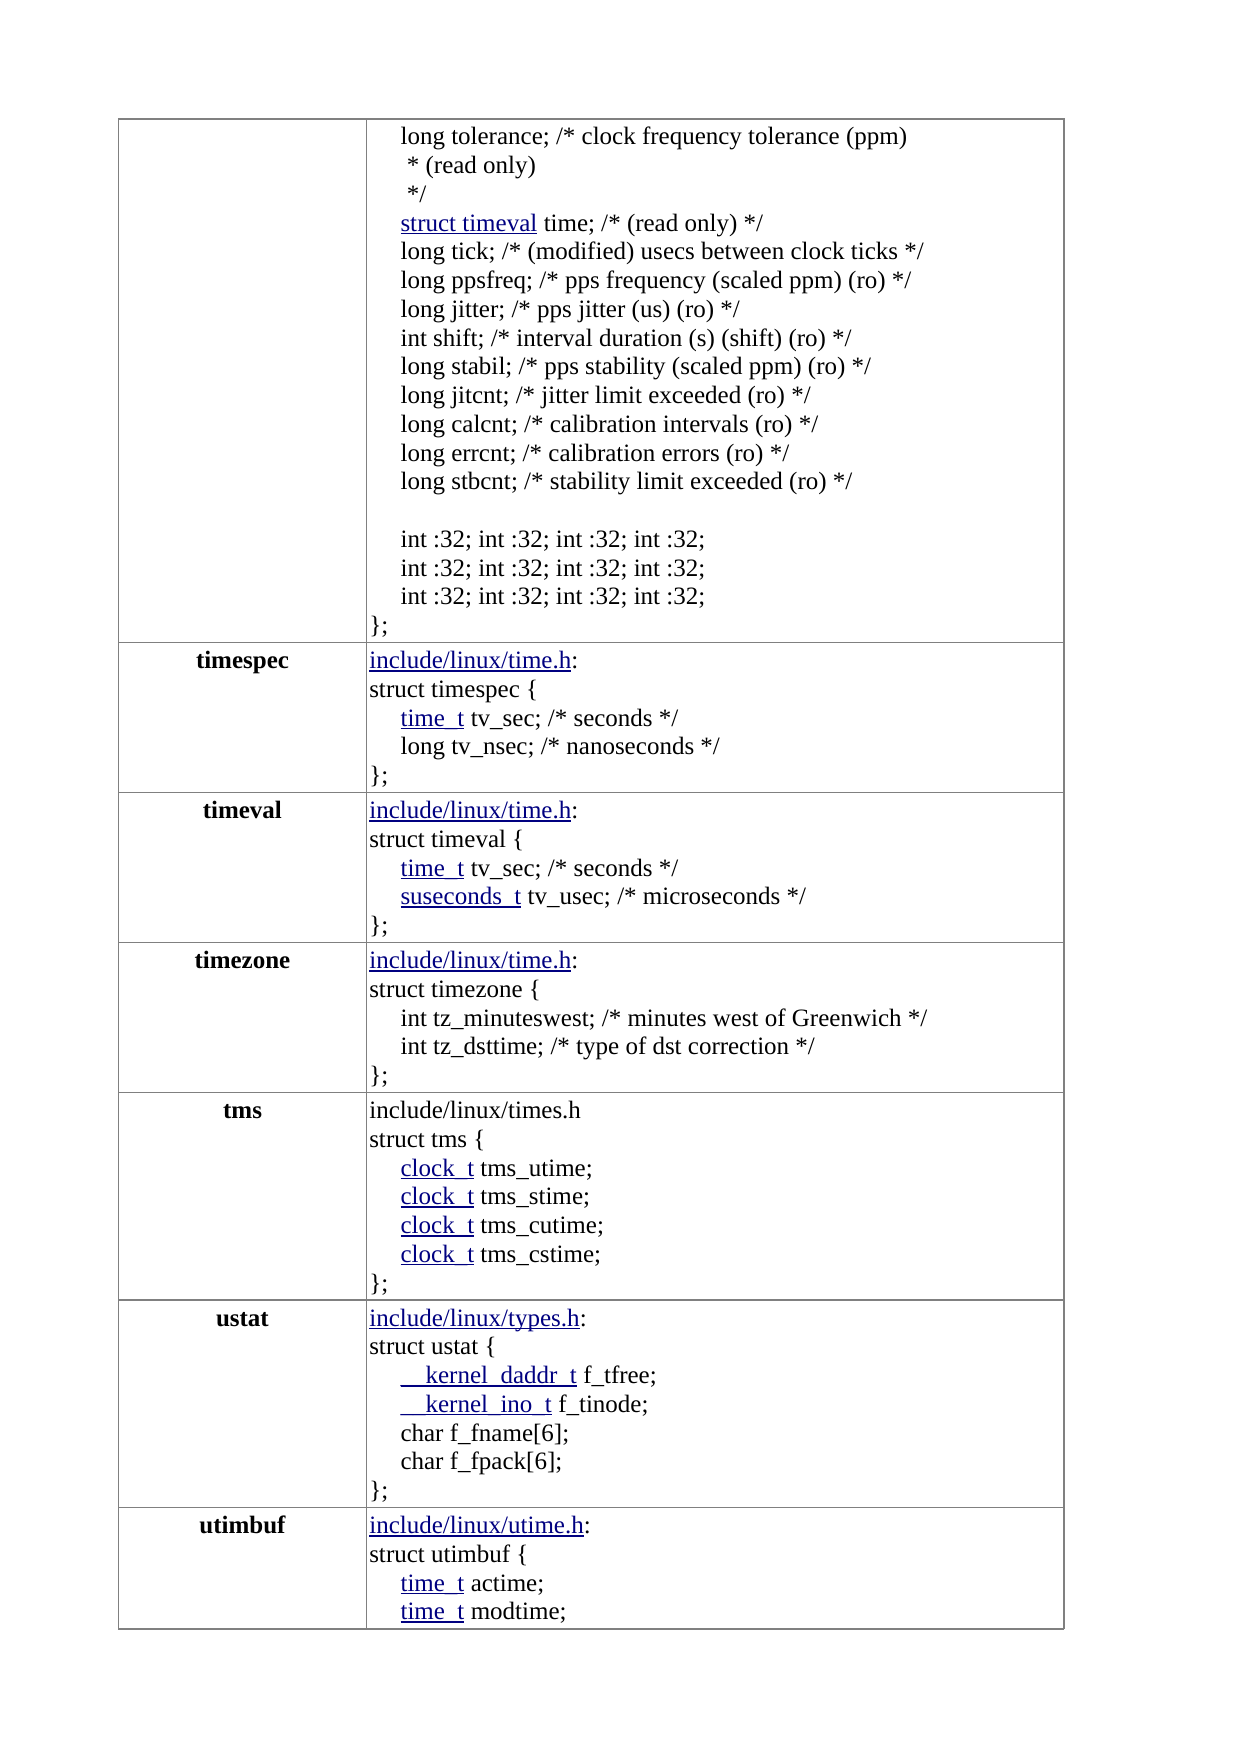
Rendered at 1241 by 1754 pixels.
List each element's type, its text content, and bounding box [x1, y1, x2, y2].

table_cell include/linux/times.h struct tms { clock_t tms_utime; clock_t tms_stime; clock_t tms_cutime; clock_t tms_cstime; }; [367, 1093, 1063, 1299]
table_cell include/linux/time.h: struct timezone { int tz_minuteswest; /* minutes west of Greenwich */ int tz_dsttime; /* type of dst correction */ }; [367, 943, 1063, 1092]
table_cell include/linux/time.h: struct timespec { time_t tv_sec; /* seconds */ long tv_nsec; /* nanoseconds */ }; [367, 643, 1063, 792]
table_cell [119, 120, 366, 642]
table_cell timezone [119, 943, 366, 1092]
table_cell tms [119, 1093, 366, 1299]
table_cell ustat [119, 1301, 366, 1507]
table_cell include/linux/time.h: struct timeval { time_t tv_sec; /* seconds */ suseconds_t tv_usec; /* microseconds */ }; [367, 793, 1063, 942]
table_cell timespec [119, 643, 366, 792]
table_cell include/linux/utime.h: struct utimbuf { time_t actime; time_t modtime; [367, 1508, 1063, 1628]
table_cell long tolerance; /* clock frequency tolerance (ppm) * (read only) */ struct timeval time; /* (read only) */ long tick; /* (modified) usecs between clock ticks */ long ppsfreq; /* pps frequency (scaled ppm) (ro) */ long jitter; /* pps jitter (us) (ro) */ int shift; /* interval duration (s) (shift) (ro) */ long stabil; /* pps stability (scaled ppm) (ro) */ long jitcnt; /* jitter limit exceeded (ro) */ long calcnt; /* calibration intervals (ro) */ long errcnt; /* calibration errors (ro) */ long stbcnt; /* stability limit exceeded (ro) */ int :32; int :32; int :32; int :32; int :32; int :32; int :32; int :32; int :32; int :32; int :32; int :32; }; [367, 120, 1063, 642]
table_cell timeval [119, 793, 366, 942]
table_cell include/linux/types.h: struct ustat { __kernel_daddr_t f_tfree; __kernel_ino_t f_tinode; char f_fname[6]; char f_fpack[6]; }; [367, 1301, 1063, 1507]
table_cell utimbuf [119, 1508, 366, 1628]
